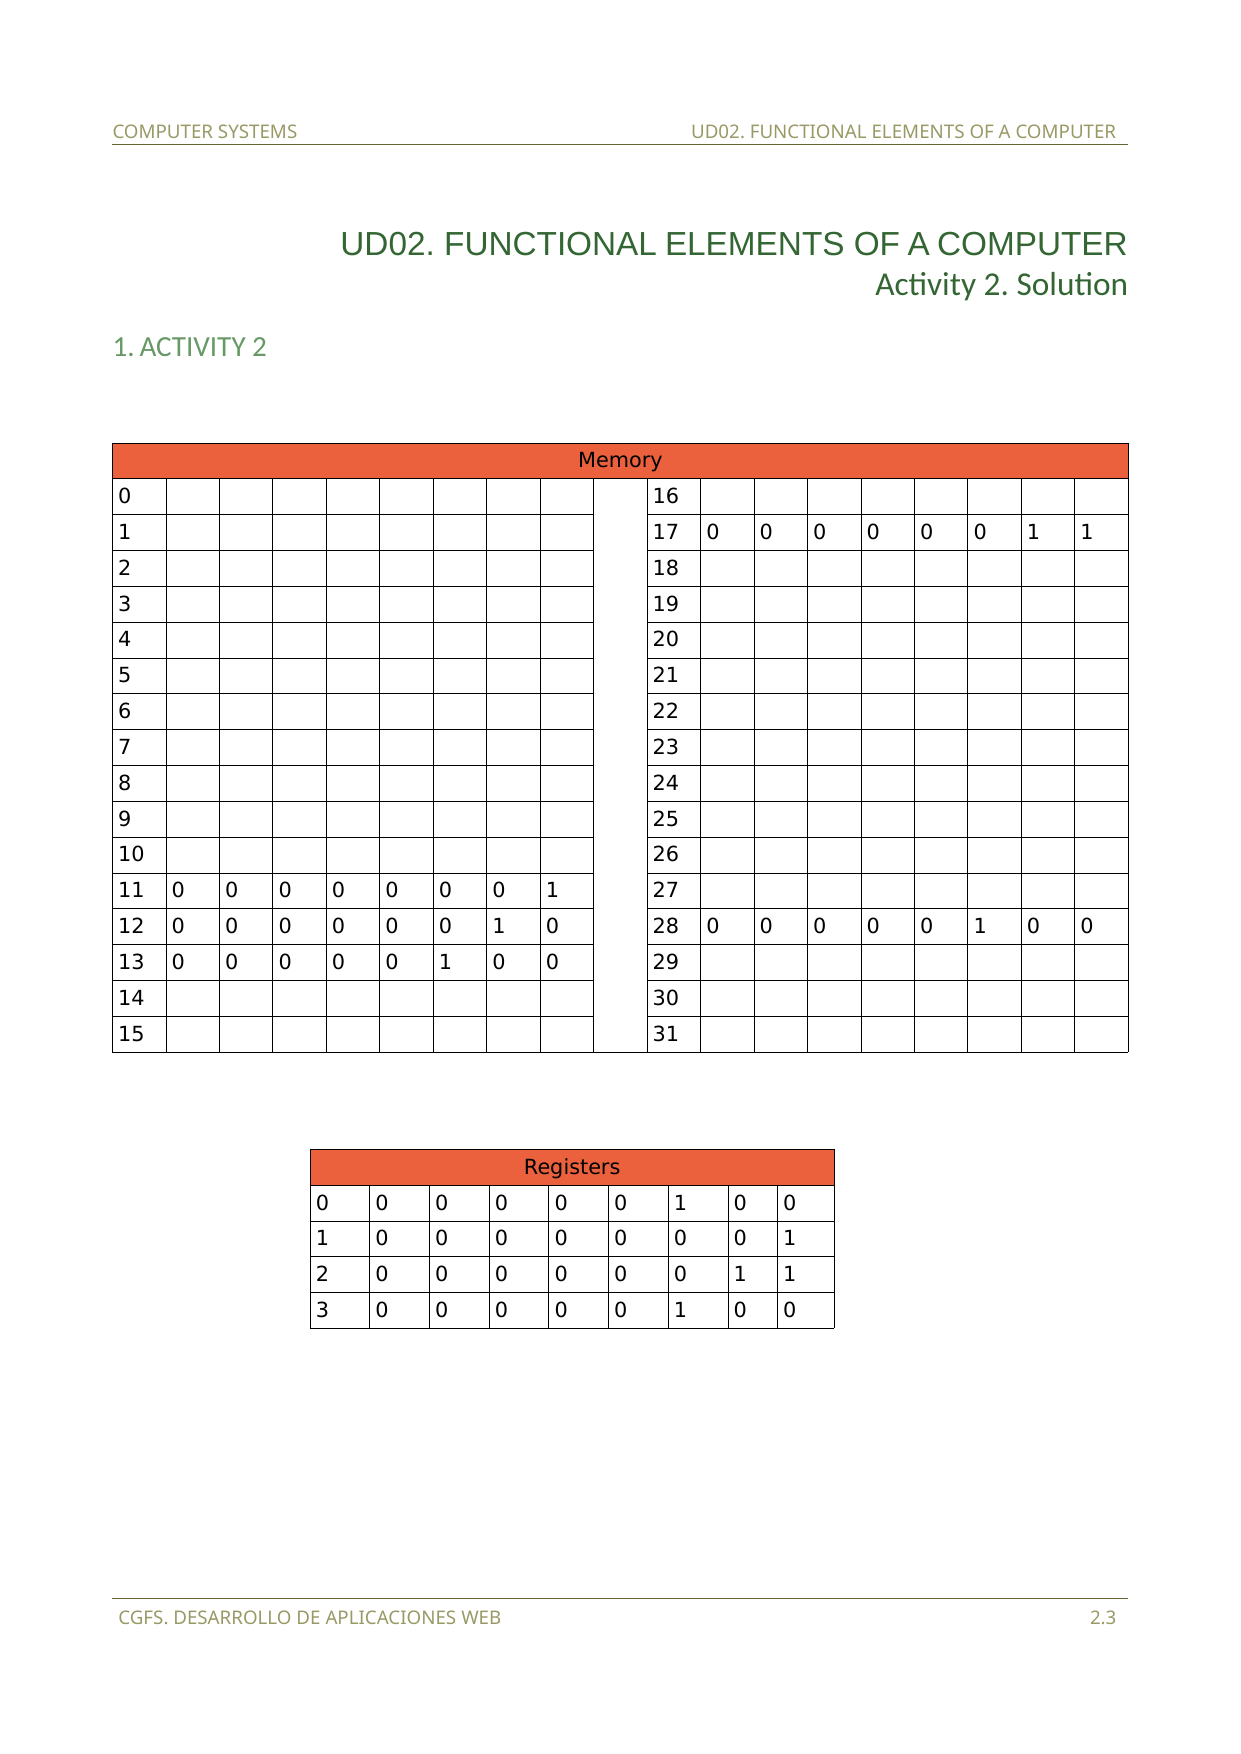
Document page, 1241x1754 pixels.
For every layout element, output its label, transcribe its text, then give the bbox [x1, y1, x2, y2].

table_cell [380, 838, 433, 872]
table_cell 1 [669, 1186, 728, 1221]
table_cell [380, 515, 433, 550]
table_cell 31 [648, 1017, 700, 1052]
table_cell 21 [648, 659, 700, 693]
table_cell [808, 479, 861, 514]
table_cell [380, 479, 433, 514]
table_cell [808, 623, 861, 657]
table_cell [220, 730, 272, 765]
table_cell [380, 659, 433, 693]
table_cell 0 [327, 945, 379, 980]
table_cell 1 [1022, 515, 1074, 550]
table_cell 0 [778, 1186, 834, 1221]
table_cell [755, 623, 807, 657]
table_cell [434, 623, 486, 657]
table_cell 30 [648, 981, 700, 1016]
table_cell [755, 981, 807, 1016]
table_cell [862, 945, 914, 980]
table_cell [434, 730, 486, 765]
table_cell [220, 694, 272, 729]
table_cell 0 [380, 945, 433, 980]
table_cell [701, 766, 754, 801]
table_cell [968, 694, 1021, 729]
table_cell 0 [609, 1293, 668, 1328]
table_cell 0 [487, 945, 540, 980]
table_cell [1022, 945, 1074, 980]
table_cell 0 [430, 1222, 489, 1256]
table_cell [915, 730, 967, 765]
table_cell 0 [541, 909, 593, 944]
table_cell [862, 694, 914, 729]
table_cell 6 [113, 694, 166, 729]
table_cell [1022, 587, 1074, 622]
table_cell 0 [729, 1293, 777, 1328]
table_cell [1022, 659, 1074, 693]
table_cell 25 [648, 802, 700, 837]
table_cell [808, 766, 861, 801]
table_cell 0 [669, 1257, 728, 1292]
table_cell [1075, 587, 1128, 622]
table_cell 3 [311, 1293, 369, 1328]
table_cell [541, 1017, 593, 1052]
table_cell 0 [380, 874, 433, 908]
table_cell [1022, 730, 1074, 765]
table_cell [541, 587, 593, 622]
table_cell [380, 1017, 433, 1052]
table_cell [1075, 551, 1128, 586]
table_cell [541, 623, 593, 657]
table_cell [862, 587, 914, 622]
table_cell [915, 766, 967, 801]
table_cell [915, 981, 967, 1016]
table_cell [968, 479, 1021, 514]
table_cell 4 [113, 623, 166, 657]
table_cell [968, 802, 1021, 837]
table_cell 0 [549, 1186, 608, 1221]
table_cell 0 [862, 515, 914, 550]
table_cell [220, 659, 272, 693]
table_cell [167, 479, 219, 514]
table_cell [487, 766, 540, 801]
table_cell [968, 551, 1021, 586]
table_cell [434, 694, 486, 729]
table_cell [167, 730, 219, 765]
table_cell 0 [430, 1186, 489, 1221]
table_cell [915, 838, 967, 872]
table_cell 1 [669, 1293, 728, 1328]
table_cell 0 [487, 874, 540, 908]
table_cell [1075, 945, 1128, 980]
table_cell [380, 587, 433, 622]
table_cell [273, 659, 326, 693]
table_cell 8 [113, 766, 166, 801]
table_cell [968, 623, 1021, 657]
table_cell [808, 587, 861, 622]
table_cell [327, 623, 379, 657]
table_cell [1075, 838, 1128, 872]
table_cell [1075, 659, 1128, 693]
table_cell [915, 587, 967, 622]
table_cell [487, 730, 540, 765]
table_cell 2 [113, 551, 166, 586]
table_cell [434, 515, 486, 550]
table_cell [434, 1017, 486, 1052]
table_cell [434, 766, 486, 801]
table_cell [1075, 1017, 1128, 1052]
table_cell [915, 1017, 967, 1052]
table_cell [1075, 981, 1128, 1016]
table_cell [380, 981, 433, 1016]
table_cell [273, 623, 326, 657]
table_cell [220, 802, 272, 837]
table_cell [915, 659, 967, 693]
table_cell 0 [549, 1222, 608, 1256]
table_cell [167, 802, 219, 837]
table_cell 0 [549, 1257, 608, 1292]
table_cell [220, 587, 272, 622]
subtitle Activity 2 [112, 328, 1128, 364]
table_cell [541, 730, 593, 765]
table_cell 1 [729, 1257, 777, 1292]
table_cell 0 [701, 515, 754, 550]
table_cell [327, 551, 379, 586]
table_cell [915, 945, 967, 980]
table_cell 0 [380, 909, 433, 944]
table_cell 29 [648, 945, 700, 980]
table_cell [1022, 766, 1074, 801]
text UD02. Functional elements of a computer [112, 224, 1128, 263]
table_cell [755, 874, 807, 908]
table_cell [434, 479, 486, 514]
table_cell 14 [113, 981, 166, 1016]
table_cell [167, 1017, 219, 1052]
table_cell 0 [434, 909, 486, 944]
table_cell [1075, 874, 1128, 908]
table_cell [273, 479, 326, 514]
table_cell [862, 838, 914, 872]
table_cell 0 [273, 909, 326, 944]
table_cell 0 [327, 874, 379, 908]
table_cell 16 [648, 479, 700, 514]
table_cell [380, 766, 433, 801]
table_cell [594, 479, 647, 1052]
table_cell 0 [113, 479, 166, 514]
table_cell [755, 587, 807, 622]
table_cell 0 [968, 515, 1021, 550]
table_cell 0 [808, 909, 861, 944]
table_cell 7 [113, 730, 166, 765]
table_cell [968, 874, 1021, 908]
table_cell 11 [113, 874, 166, 908]
table_cell [915, 479, 967, 514]
table_cell [862, 551, 914, 586]
table_cell [968, 730, 1021, 765]
table_cell [1075, 730, 1128, 765]
table_cell [541, 802, 593, 837]
table_cell [701, 551, 754, 586]
table_cell [380, 551, 433, 586]
table_cell [808, 659, 861, 693]
table_cell [167, 623, 219, 657]
table_cell [167, 766, 219, 801]
table_cell 28 [648, 909, 700, 944]
table_cell 1 [487, 909, 540, 944]
table_cell [220, 479, 272, 514]
table_cell 1 [1075, 515, 1128, 550]
table_cell [755, 551, 807, 586]
table_cell [487, 1017, 540, 1052]
table_cell 0 [167, 909, 219, 944]
table_cell 0 [490, 1293, 548, 1328]
table_cell [808, 981, 861, 1016]
table_cell 0 [729, 1222, 777, 1256]
table_cell [220, 623, 272, 657]
table_cell [434, 802, 486, 837]
table_cell [327, 838, 379, 872]
table_cell [862, 874, 914, 908]
table_cell [701, 587, 754, 622]
table_cell [808, 551, 861, 586]
table_cell 0 [701, 909, 754, 944]
table_cell [862, 659, 914, 693]
table_cell 0 [1022, 909, 1074, 944]
table_cell 1 [778, 1222, 834, 1256]
table_cell [167, 694, 219, 729]
table_cell [968, 981, 1021, 1016]
table_cell 0 [220, 874, 272, 908]
table_cell 2 [311, 1257, 369, 1292]
table_cell [862, 730, 914, 765]
table_cell [701, 694, 754, 729]
table_cell 0 [273, 945, 326, 980]
table_cell [487, 479, 540, 514]
table_cell [327, 587, 379, 622]
table_cell 0 [327, 909, 379, 944]
table_cell [434, 659, 486, 693]
table_cell [968, 659, 1021, 693]
table_cell 0 [311, 1186, 369, 1221]
table_cell [701, 981, 754, 1016]
table_cell 0 [430, 1293, 489, 1328]
table_cell 0 [778, 1293, 834, 1328]
table_cell 23 [648, 730, 700, 765]
table_cell [1022, 623, 1074, 657]
table_cell [808, 802, 861, 837]
table_cell [220, 551, 272, 586]
table_cell [968, 838, 1021, 872]
table_cell [1022, 802, 1074, 837]
table_cell 0 [915, 909, 967, 944]
table_cell [915, 623, 967, 657]
table_cell 0 [915, 515, 967, 550]
table_header Registers [311, 1150, 834, 1185]
table_cell 0 [370, 1293, 429, 1328]
table_cell [273, 1017, 326, 1052]
table_cell [380, 694, 433, 729]
table_cell [862, 1017, 914, 1052]
table_cell [380, 623, 433, 657]
table_cell 0 [755, 515, 807, 550]
table_cell [1022, 479, 1074, 514]
table_cell [327, 802, 379, 837]
table_cell 24 [648, 766, 700, 801]
table_cell [1075, 479, 1128, 514]
table_cell [220, 838, 272, 872]
table_cell [808, 694, 861, 729]
table_cell [327, 981, 379, 1016]
table_cell [487, 694, 540, 729]
table_cell [808, 838, 861, 872]
table_cell 0 [370, 1222, 429, 1256]
table_cell [541, 838, 593, 872]
table_cell 18 [648, 551, 700, 586]
table_cell 0 [1075, 909, 1128, 944]
table_cell [968, 587, 1021, 622]
table_cell [701, 730, 754, 765]
table_cell 1 [434, 945, 486, 980]
table_cell 0 [609, 1186, 668, 1221]
table_cell [541, 694, 593, 729]
table_cell [167, 515, 219, 550]
table_cell [862, 623, 914, 657]
table_cell [273, 551, 326, 586]
table_cell [701, 945, 754, 980]
table_cell [541, 479, 593, 514]
table_cell [273, 766, 326, 801]
table_cell [273, 981, 326, 1016]
table_cell [755, 802, 807, 837]
table_cell [755, 694, 807, 729]
table_cell 0 [808, 515, 861, 550]
table_cell [1022, 1017, 1074, 1052]
table_cell [862, 802, 914, 837]
table_cell 0 [669, 1222, 728, 1256]
table_cell [273, 730, 326, 765]
table_cell [701, 623, 754, 657]
table_cell [915, 802, 967, 837]
table_cell [327, 694, 379, 729]
table_cell [1022, 874, 1074, 908]
table_cell [1075, 802, 1128, 837]
table_cell [915, 694, 967, 729]
table_cell 0 [167, 874, 219, 908]
table_cell [487, 838, 540, 872]
table_cell [167, 551, 219, 586]
table_cell [755, 838, 807, 872]
table_cell [327, 515, 379, 550]
table_cell [862, 479, 914, 514]
table_cell 0 [273, 874, 326, 908]
table_cell [755, 1017, 807, 1052]
table_cell 3 [113, 587, 166, 622]
table_cell 0 [370, 1257, 429, 1292]
table_cell 12 [113, 909, 166, 944]
table_cell [220, 515, 272, 550]
table_cell 5 [113, 659, 166, 693]
table_cell [487, 802, 540, 837]
table_cell [273, 694, 326, 729]
table_cell 13 [113, 945, 166, 980]
table_cell [220, 766, 272, 801]
table_cell [1075, 623, 1128, 657]
table_cell 0 [609, 1222, 668, 1256]
table_cell 26 [648, 838, 700, 872]
table_cell [327, 730, 379, 765]
table_cell [487, 587, 540, 622]
table_cell 0 [430, 1257, 489, 1292]
table_cell 0 [490, 1222, 548, 1256]
table_cell [1075, 694, 1128, 729]
table_cell 0 [434, 874, 486, 908]
table_cell [808, 874, 861, 908]
table_cell 19 [648, 587, 700, 622]
table_cell [701, 838, 754, 872]
table_cell 17 [648, 515, 700, 550]
table_cell 1 [968, 909, 1021, 944]
table_cell [1022, 981, 1074, 1016]
table_cell [167, 981, 219, 1016]
table_cell [968, 945, 1021, 980]
table_cell [862, 766, 914, 801]
table_cell 0 [609, 1257, 668, 1292]
table_cell [327, 659, 379, 693]
table_cell 0 [541, 945, 593, 980]
table_header Memory [113, 444, 1128, 478]
table_cell [167, 587, 219, 622]
table_cell [167, 659, 219, 693]
table_cell 1 [778, 1257, 834, 1292]
table_cell [541, 981, 593, 1016]
table_cell [273, 515, 326, 550]
table_cell [1022, 838, 1074, 872]
table_cell [755, 766, 807, 801]
table_cell [327, 1017, 379, 1052]
table_cell [541, 766, 593, 801]
table_cell [220, 981, 272, 1016]
table_cell [701, 802, 754, 837]
table_cell [327, 479, 379, 514]
table_cell [220, 1017, 272, 1052]
table_cell [487, 515, 540, 550]
table_cell [487, 659, 540, 693]
table_cell [167, 838, 219, 872]
text Activity 2. Solution [112, 263, 1128, 303]
table_cell [808, 730, 861, 765]
table_cell 0 [549, 1293, 608, 1328]
table_cell 10 [113, 838, 166, 872]
table_cell [755, 945, 807, 980]
table_cell [701, 874, 754, 908]
table_cell [755, 659, 807, 693]
table_cell [487, 981, 540, 1016]
table_cell [701, 479, 754, 514]
table_cell 0 [490, 1186, 548, 1221]
table_cell [862, 981, 914, 1016]
table_cell [434, 551, 486, 586]
table_cell 1 [113, 515, 166, 550]
table_cell 9 [113, 802, 166, 837]
table_cell [701, 1017, 754, 1052]
table_cell 27 [648, 874, 700, 908]
table_cell 0 [370, 1186, 429, 1221]
table_cell [968, 766, 1021, 801]
table_cell 0 [755, 909, 807, 944]
table_cell 0 [167, 945, 219, 980]
table_cell [327, 766, 379, 801]
table_cell [487, 623, 540, 657]
table_cell [915, 874, 967, 908]
table_cell 0 [862, 909, 914, 944]
table_cell [968, 1017, 1021, 1052]
table_cell [701, 659, 754, 693]
table_cell 20 [648, 623, 700, 657]
table_cell 15 [113, 1017, 166, 1052]
table_cell 0 [220, 909, 272, 944]
table_cell [541, 659, 593, 693]
table_cell 22 [648, 694, 700, 729]
table_cell [808, 945, 861, 980]
table_cell [1075, 766, 1128, 801]
table_cell [1022, 551, 1074, 586]
table_cell [755, 479, 807, 514]
table_cell [755, 730, 807, 765]
table_cell [273, 838, 326, 872]
table_cell [273, 802, 326, 837]
table_cell 0 [490, 1257, 548, 1292]
table_cell 0 [729, 1186, 777, 1221]
table_cell [808, 1017, 861, 1052]
table_cell [380, 730, 433, 765]
table_cell [915, 551, 967, 586]
table_cell [1022, 694, 1074, 729]
table_cell [434, 587, 486, 622]
table_cell [434, 981, 486, 1016]
table_cell [434, 838, 486, 872]
table_cell 1 [311, 1222, 369, 1256]
table_cell [487, 551, 540, 586]
table_cell [541, 515, 593, 550]
table_cell 1 [541, 874, 593, 908]
table_cell [541, 551, 593, 586]
table_cell [273, 587, 326, 622]
table_cell [380, 802, 433, 837]
table_cell 0 [220, 945, 272, 980]
